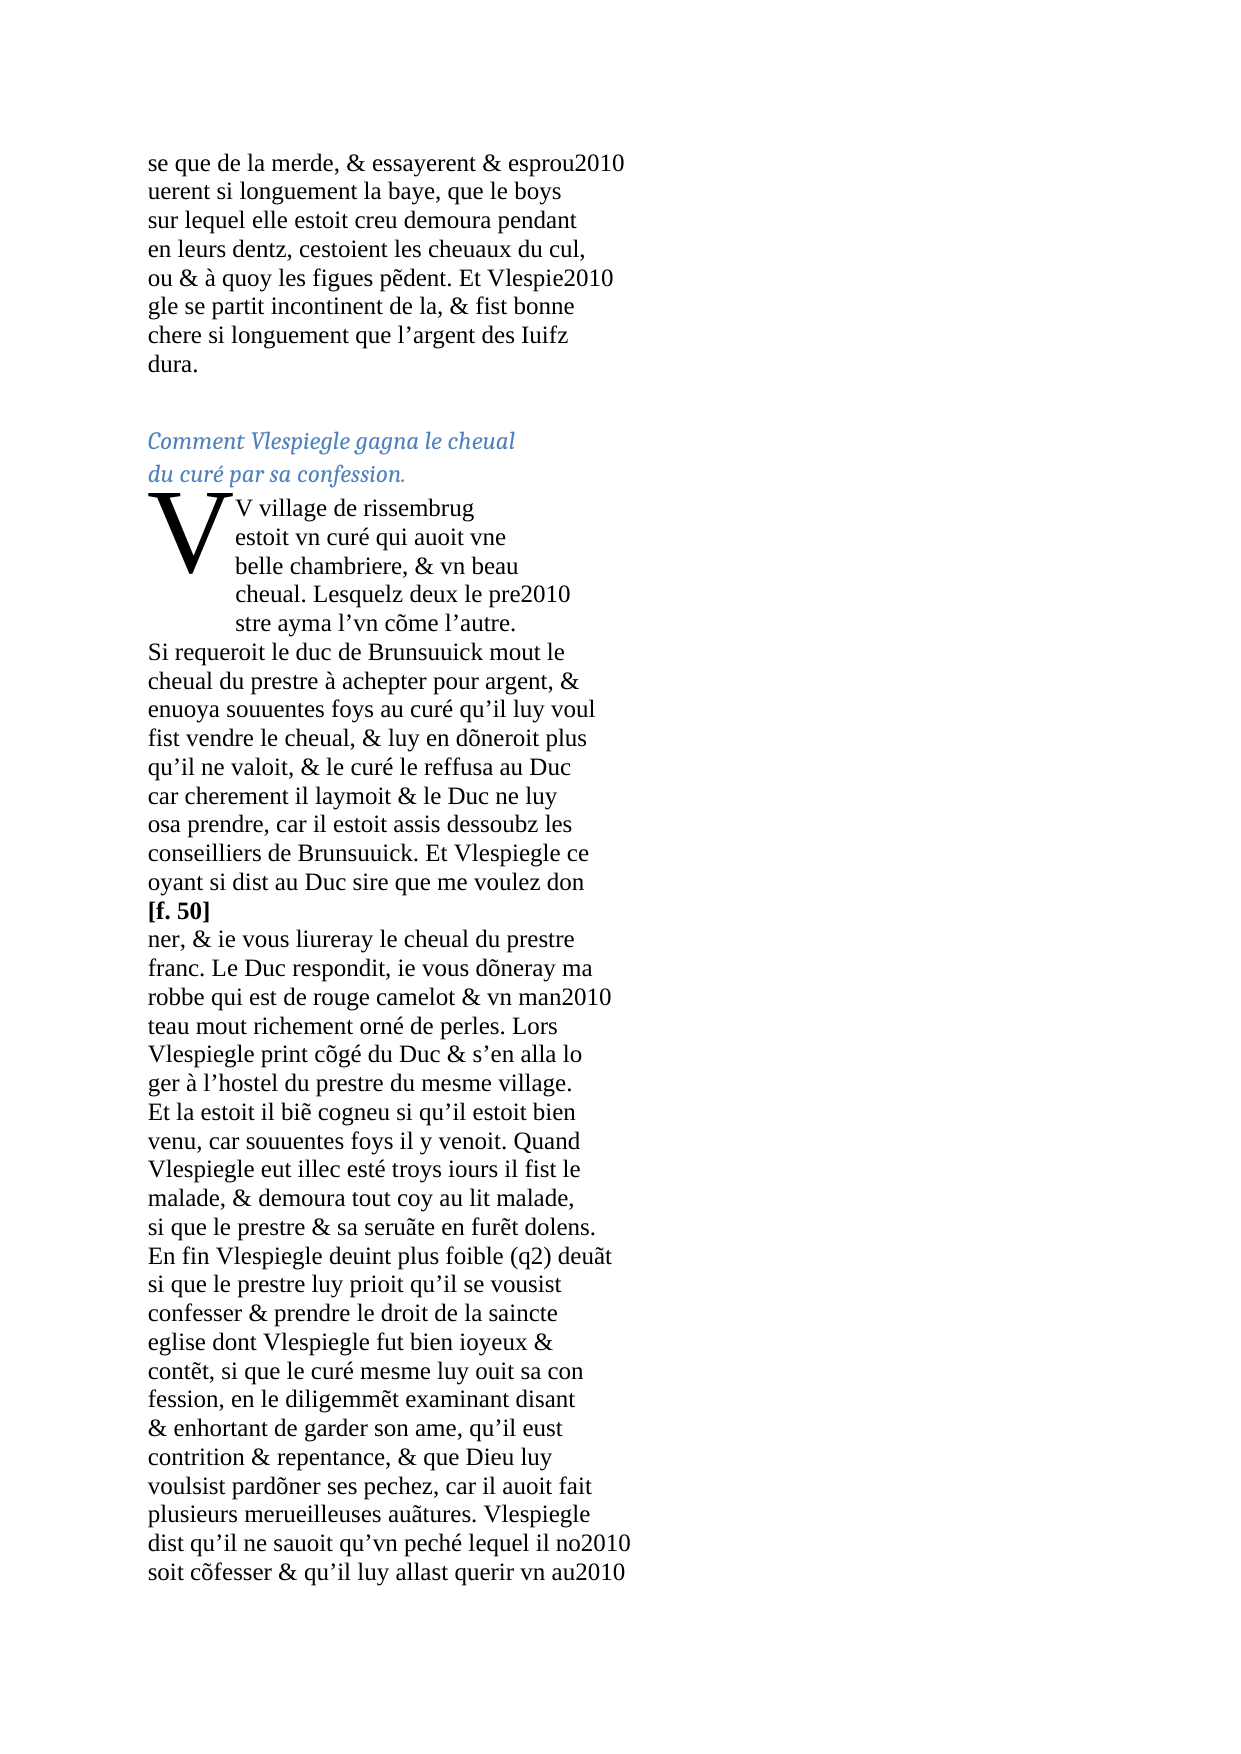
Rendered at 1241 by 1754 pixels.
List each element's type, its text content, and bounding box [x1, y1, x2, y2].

subtitle Comment Vlespiegle gagna le cheual du curé par sa confession. [148, 427, 1093, 489]
text VV village de rissembrug estoit vn curé qui auoit vne belle chambriere, & vn beau cheual. Lesquelz deux le pre2010 stre ayma l’vn cõme l’autre. Si requeroit le duc de Brunsuuick mout le cheual du prestre à achepter pour argent, & enuoya souuentes foys au curé qu’il luy voul fist vendre le cheual, & luy en dõneroit plus qu’il ne valoit, & le curé le reffusa au Duc car cherement il laymoit & le Duc ne luy osa prendre, car il estoit assis dessoubz les conseilliers de Brunsuuick. Et Vlespiegle ce oyant si dist au Duc sire que me voulez don [f. 50] [148, 493, 1093, 924]
text se que de la merde, & essayerent & esprou2010 uerent si longuement la baye, que le boys sur lequel elle estoit creu demoura pendant en leurs dentz, cestoient les cheuaux du cul, ou & à quoy les figues pẽdent. Et Vlespie2010 gle se partit incontinent de la, & fist bonne chere si longuement que l’argent des Iuifz dura. [148, 148, 1093, 406]
text ner, & ie vous liureray le cheual du prestre franc. Le Duc respondit, ie vous dõneray ma robbe qui est de rouge camelot & vn man2010 teau mout richement orné de perles. Lors Vlespiegle print cõgé du Duc & s’en alla lo ger à l’hostel du prestre du mesme village. Et la estoit il biẽ cogneu si qu’il estoit bien venu, car souuentes foys il y venoit. Quand Vlespiegle eut illec esté troys iours il fist le malade, & demoura tout coy au lit malade, si que le prestre & sa seruãte en furẽt dolens. En fin Vlespiegle deuint plus foible (q2) deuãt si que le prestre luy prioit qu’il se vousist confesser & prendre le droit de la saincte eglise dont Vlespiegle fut bien ioyeux & contẽt, si que le curé mesme luy ouit sa con fession, en le diligemmẽt examinant disant & enhortant de garder son ame, qu’il eust contrition & repentance, & que Dieu luy voulsist pardõner ses pechez, car il auoit fait plusieurs merueilleuses auãtures. Vlespiegle dist qu’il ne sauoit qu’vn peché lequel il no2010 soit cõfesser & qu’il luy allast querir vn au2010 [148, 924, 1093, 1586]
